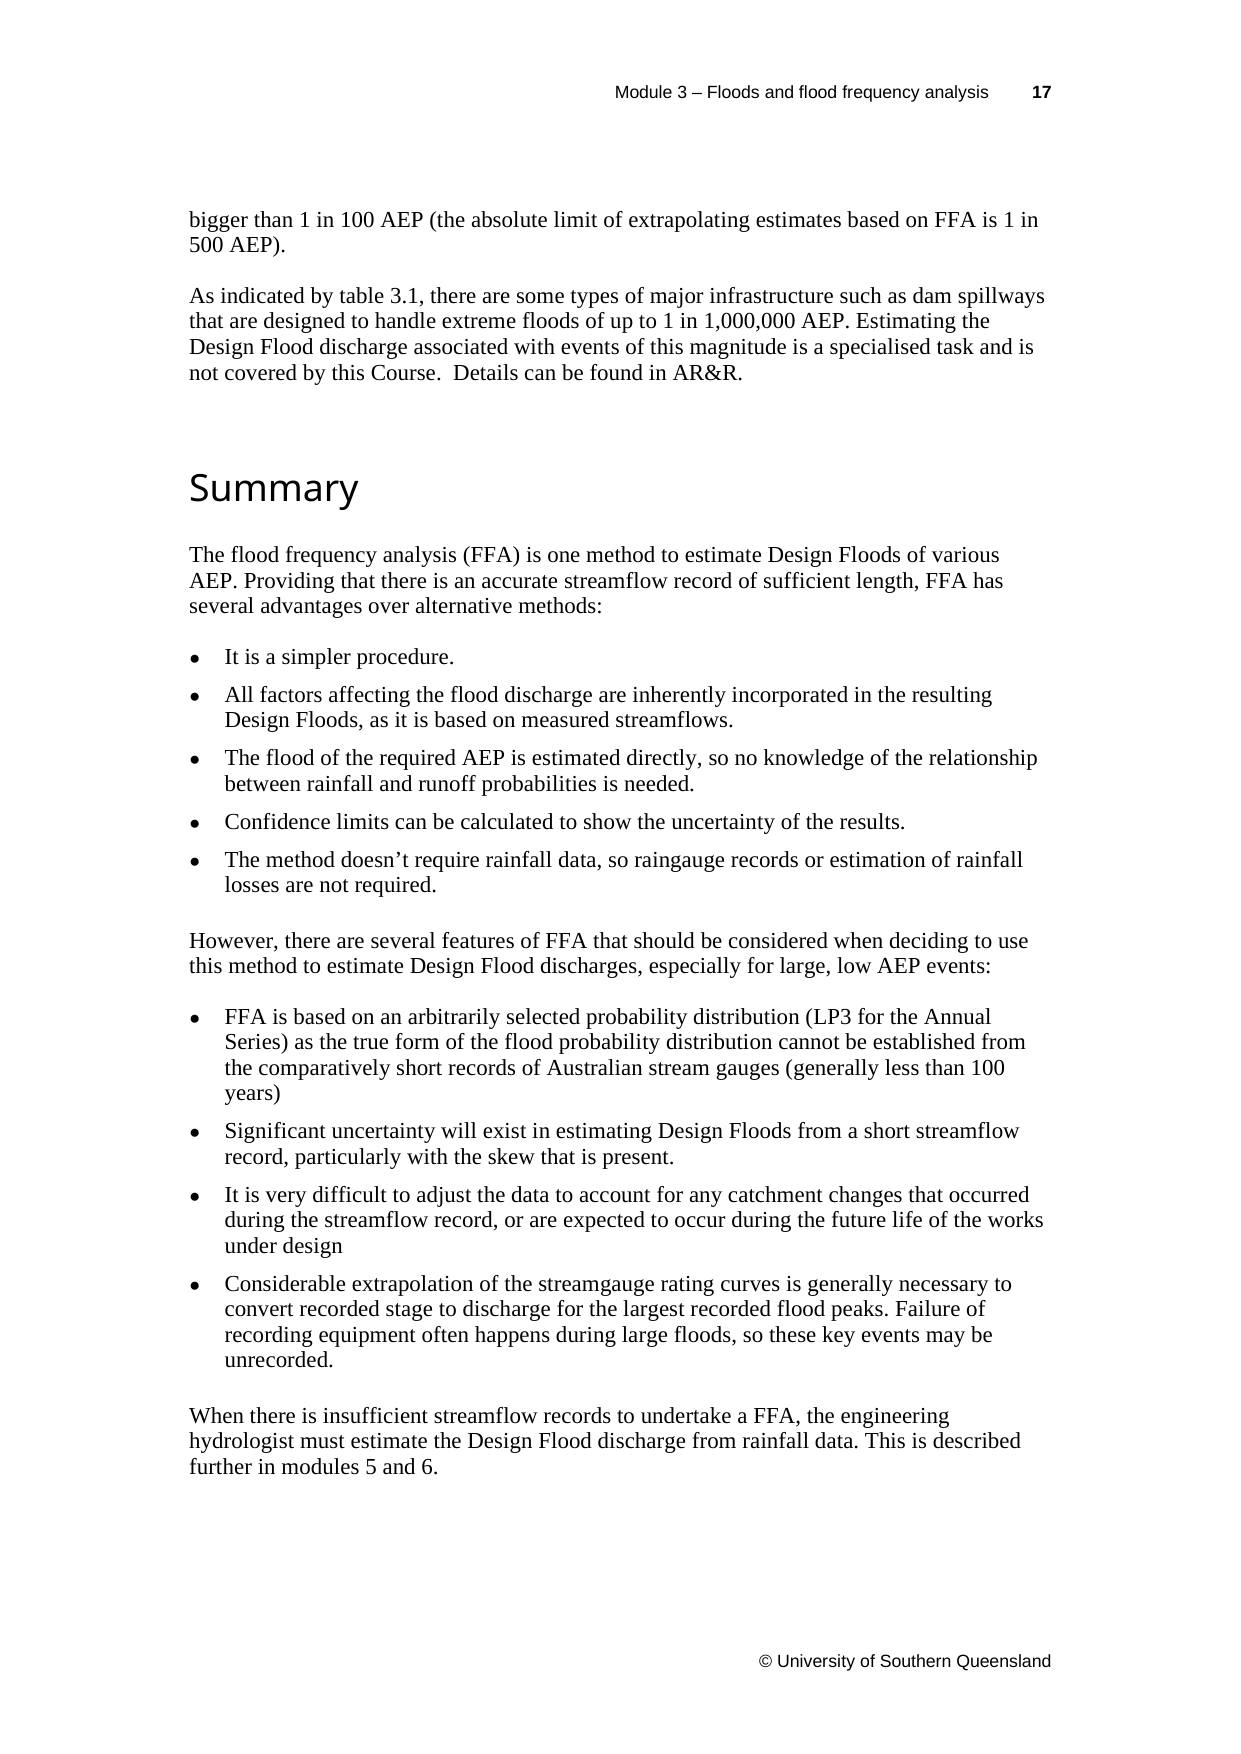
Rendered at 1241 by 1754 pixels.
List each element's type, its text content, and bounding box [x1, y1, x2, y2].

text However, there are several features of FFA that should be considered when deciding to use this method to estimate Design Flood discharges, especially for large, low AEP events: [189, 928, 1051, 979]
list All factors affecting the flood discharge are inherently incorporated in the resulting Design Floods, as it is based on measured streamflows. [189, 682, 1051, 733]
list It is very difficult to adjust the data to account for any catchment changes that occurred during the streamflow record, or are expected to occur during the future life of the works under design [189, 1182, 1051, 1258]
list It is a simpler procedure. [189, 644, 1051, 669]
text The flood frequency analysis (FFA) is one method to estimate Design Floods of various AEP. Providing that there is an accurate streamflow record of sufficient length, FFA has several advantages over alternative methods: [189, 542, 1051, 619]
list Considerable extrapolation of the streamgauge rating curves is generally necessary to convert recorded stage to discharge for the largest recorded flood peaks. Failure of recording equipment often happens during large floods, so these key events may be unrecorded. [189, 1271, 1051, 1373]
text As indicated by table 3.1, there are some types of major infrastructure such as dam spillways that are designed to handle extreme floods of up to 1 in 1,000,000 AEP. Estimating the Design Flood discharge associated with events of this magnitude is a specialised task and is not covered by this Course. Details can be found in AR&R. [189, 283, 1051, 385]
list FFA is based on an arbitrarily selected probability distribution (LP3 for the Annual Series) as the true form of the flood probability distribution cannot be established from the comparatively short records of Australian stream gauges (generally less than 100 years) [189, 1004, 1051, 1106]
list The method doesn’t require rainfall data, so raingauge records or estimation of rainfall losses are not required. [189, 846, 1051, 897]
list Confidence limits can be calculated to show the uncertainty of the results. [189, 808, 1051, 834]
text bigger than 1 in 100 AEP (the absolute limit of extrapolating estimates based on FFA is 1 in 500 AEP). [189, 207, 1051, 258]
text Summary [189, 462, 1051, 513]
text When there is insufficient streamflow records to undertake a FFA, the engineering hydrologist must estimate the Design Flood discharge from rainfall data. This is described further in modules 5 and 6. [189, 1403, 1051, 1479]
list The flood of the required AEP is estimated directly, so no knowledge of the relationship between rainfall and runoff probabilities is needed. [189, 745, 1051, 796]
list Significant uncertainty will exist in estimating Design Floods from a short streamflow record, particularly with the skew that is present. [189, 1118, 1051, 1169]
